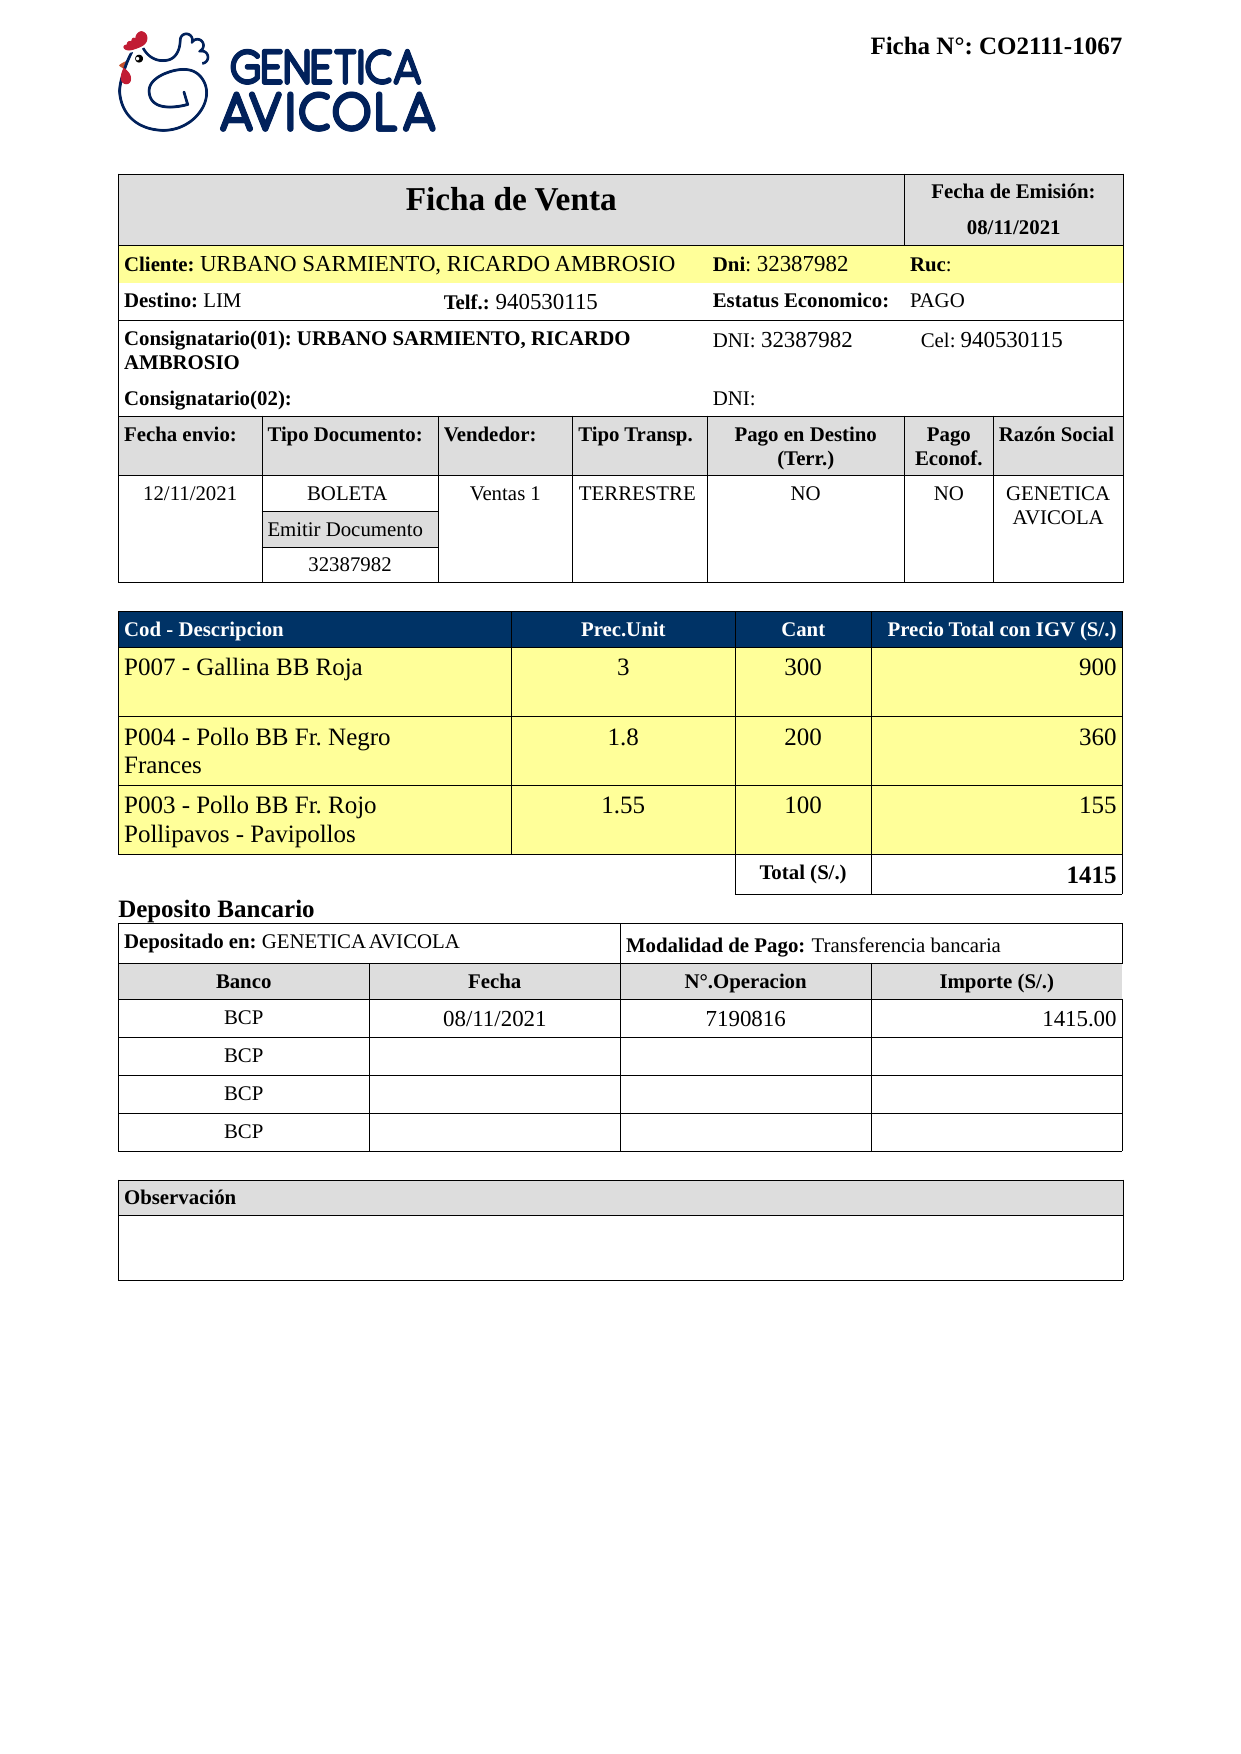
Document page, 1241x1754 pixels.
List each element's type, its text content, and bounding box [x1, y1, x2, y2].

table_cell NO [905, 476, 993, 582]
table_cell 3 [512, 648, 735, 716]
table_cell DNI: 32387982 [707, 321, 915, 380]
table_cell 1415 [872, 855, 1122, 894]
table_cell BCP [119, 1076, 369, 1113]
table_cell [872, 1076, 1122, 1113]
table_cell Cel: 940530115 [915, 321, 1123, 380]
table_cell BCP [119, 1000, 369, 1037]
table_cell 100 [736, 786, 871, 854]
table_header Modalidad de Pago: Transferencia bancaria [621, 924, 1122, 963]
table_cell 1.8 [512, 717, 735, 785]
table_cell 32387982 [263, 548, 438, 582]
table_cell Tipo Documento: [263, 417, 438, 475]
table_cell Consignatario(02): [119, 380, 707, 416]
table_cell Tipo Transp. [573, 417, 707, 475]
table_cell Razón Social [994, 417, 1123, 475]
table_cell [621, 1076, 871, 1113]
table_cell Cliente: URBANO SARMIENTO, RICARDO AMBROSIO [119, 246, 707, 283]
table_cell 200 [736, 717, 871, 785]
table_cell 155 [872, 786, 1122, 854]
table_header Cod - Descripcion [119, 612, 511, 647]
table_cell P003 - Pollo BB Fr. Rojo Pollipavos - Pavipollos [119, 786, 511, 854]
table_header Prec.Unit [512, 612, 735, 647]
table_cell N°.Operacion [621, 964, 871, 999]
table_header Depositado en: GENETICA AVICOLA [119, 924, 620, 963]
table_cell [119, 1216, 1123, 1279]
table_cell Ruc: [904, 246, 1123, 283]
table_cell Fecha envio: [119, 417, 262, 475]
table_cell [370, 1114, 620, 1151]
table_cell P004 - Pollo BB Fr. Negro Frances [119, 717, 511, 785]
table_cell 900 [872, 648, 1122, 716]
table_header Precio Total con IGV (S/.) [872, 612, 1122, 647]
table_cell Emitir Documento [263, 512, 438, 547]
table_cell Total (S/.) [736, 855, 871, 894]
table_cell 12/11/2021 [119, 476, 262, 582]
table_cell Vendedor: [439, 417, 572, 475]
table_cell Dni: 32387982 [707, 246, 904, 283]
table_cell Destino: LIM [119, 283, 438, 320]
table_cell GENETICA AVICOLA [994, 476, 1123, 582]
table_cell [118, 855, 511, 894]
table_cell 1.55 [512, 786, 735, 854]
table_header Observación [119, 1181, 1123, 1215]
table_cell [511, 855, 735, 894]
table_cell [621, 1038, 871, 1075]
table_cell 08/11/2021 [905, 209, 1123, 245]
table_cell P007 - Gallina BB Roja [119, 648, 511, 716]
table_cell 7190816 [621, 1000, 871, 1037]
table_cell 1415.00 [872, 1000, 1122, 1037]
table_cell Estatus Economico: [707, 283, 904, 320]
table_cell [872, 1114, 1122, 1151]
table_header Ficha de Venta [119, 175, 904, 245]
table_cell 08/11/2021 [370, 1000, 620, 1037]
table_cell Pago en Destino (Terr.) [708, 417, 904, 475]
table_cell [370, 1038, 620, 1075]
table_cell BCP [119, 1038, 369, 1075]
table_cell [872, 1038, 1122, 1075]
table_cell DNI: [707, 380, 1123, 416]
table_cell TERRESTRE [573, 476, 707, 582]
table_cell Banco [119, 964, 369, 999]
table_cell Pago Econof. [905, 417, 993, 475]
table_cell Importe (S/.) [872, 964, 1122, 999]
table_header Cant [736, 612, 871, 647]
table_cell 300 [736, 648, 871, 716]
table_header Fecha de Emisión: [905, 175, 1123, 209]
table_cell Consignatario(01): URBANO SARMIENTO, RICARDO AMBROSIO [119, 321, 707, 380]
table_cell 360 [872, 717, 1122, 785]
table_cell BOLETA [263, 476, 438, 511]
picture [118, 31, 436, 132]
table_cell NO [708, 476, 904, 582]
table_cell BCP [119, 1114, 369, 1151]
table_cell Fecha [370, 964, 620, 999]
table_cell [370, 1076, 620, 1113]
text Deposito Bancario [118, 894, 1122, 923]
table_cell PAGO [904, 283, 1123, 320]
table_cell Telf.: 940530115 [438, 283, 707, 320]
table_cell Ventas 1 [439, 476, 572, 582]
table_cell [621, 1114, 871, 1151]
